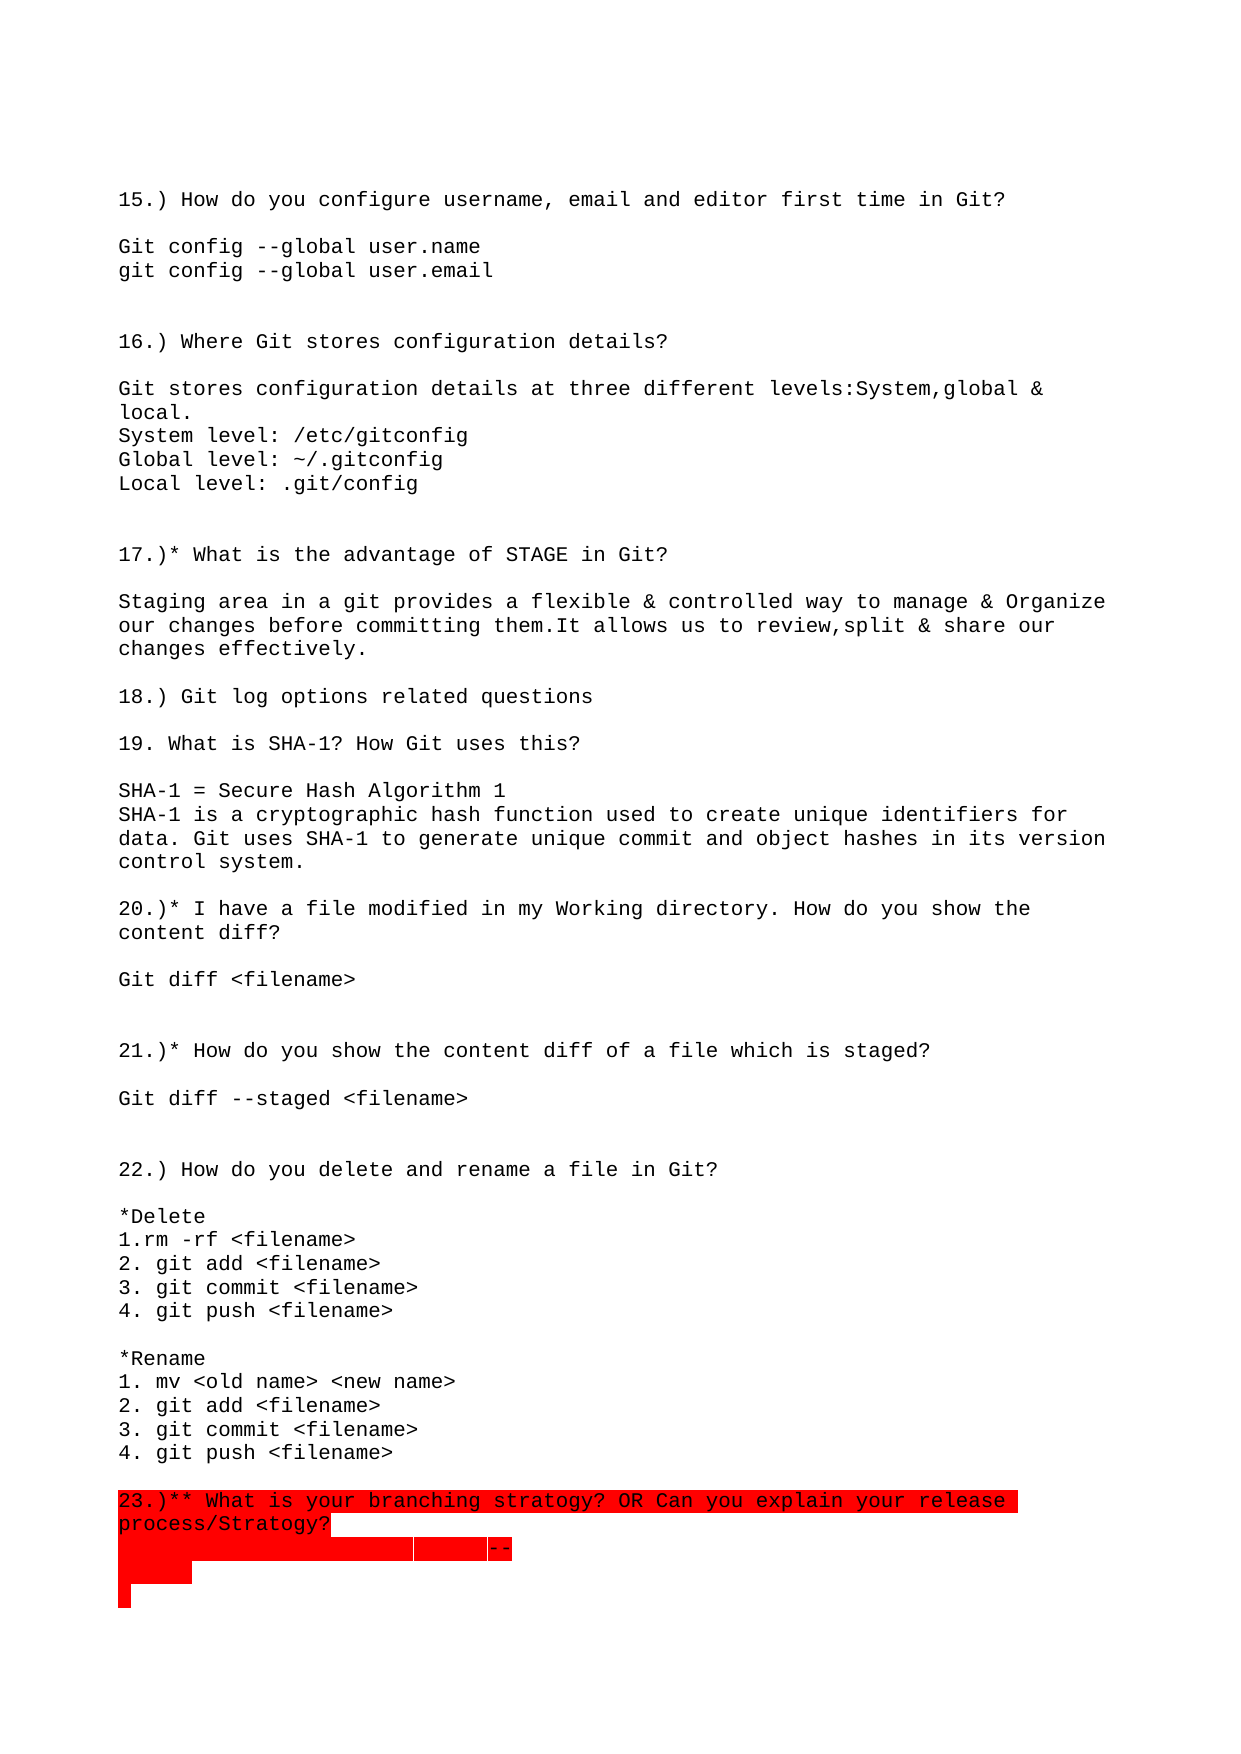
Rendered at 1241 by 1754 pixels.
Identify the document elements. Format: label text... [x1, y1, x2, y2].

text 20.)* I have a file modified in my Working directory. How do you show the content diff? [118, 898, 1122, 946]
text Git diff --staged <filename> [118, 1088, 1122, 1111]
text 16.) Where Git stores configuration details? [118, 331, 1122, 354]
text 22.) How do you delete and rename a file in Git? [118, 1158, 1122, 1182]
text SHA-1 is a cryptographic hash function used to create unique identifiers for data. Git uses SHA-1 to generate unique commit and object hashes in its version control system. [118, 804, 1122, 875]
text Staging area in a git provides a flexible & controlled way to manage & Organize our changes before committing them.It allows us to review,split & share our changes effectively. [118, 591, 1122, 662]
text 4. git push <filename> [118, 1442, 1122, 1466]
text Git stores configuration details at three different levels:System,global & local. [118, 378, 1122, 426]
text *Delete [118, 1206, 1122, 1229]
text 18.) Git log options related questions [118, 686, 1122, 709]
text 3. git commit <filename> [118, 1277, 1122, 1300]
text 1. mv <old name> <new name> [118, 1371, 1122, 1395]
text 3. git commit <filename> [118, 1419, 1122, 1442]
text 21.)* How do you show the content diff of a file which is staged? [118, 1040, 1122, 1064]
text 2. git add <filename> [118, 1395, 1122, 1419]
text 23.)** What is your branching stratogy? OR Can you explain your release process/Stratogy? [118, 1489, 1122, 1537]
text Git config --global user.name [118, 236, 1122, 260]
text 19. What is SHA-1? How Git uses this? [118, 733, 1122, 757]
text 15.) How do you configure username, email and editor first time in Git? [118, 189, 1122, 213]
text SHA-1 = Secure Hash Algorithm 1 [118, 780, 1122, 804]
text Global level: ~/.gitconfig [118, 449, 1122, 473]
text Local level: .git/config [118, 473, 1122, 496]
text 1.rm -rf <filename> [118, 1229, 1122, 1253]
text *Rename [118, 1348, 1122, 1371]
text 17.)* What is the advantage of STAGE in Git? [118, 544, 1122, 567]
text System level: /etc/gitconfig [118, 426, 1122, 449]
text 4. git push <filename> [118, 1300, 1122, 1324]
text git config --global user.email [118, 260, 1122, 284]
text -- [118, 1537, 1122, 1561]
text Git diff <filename> [118, 969, 1122, 993]
text 2. git add <filename> [118, 1253, 1122, 1277]
